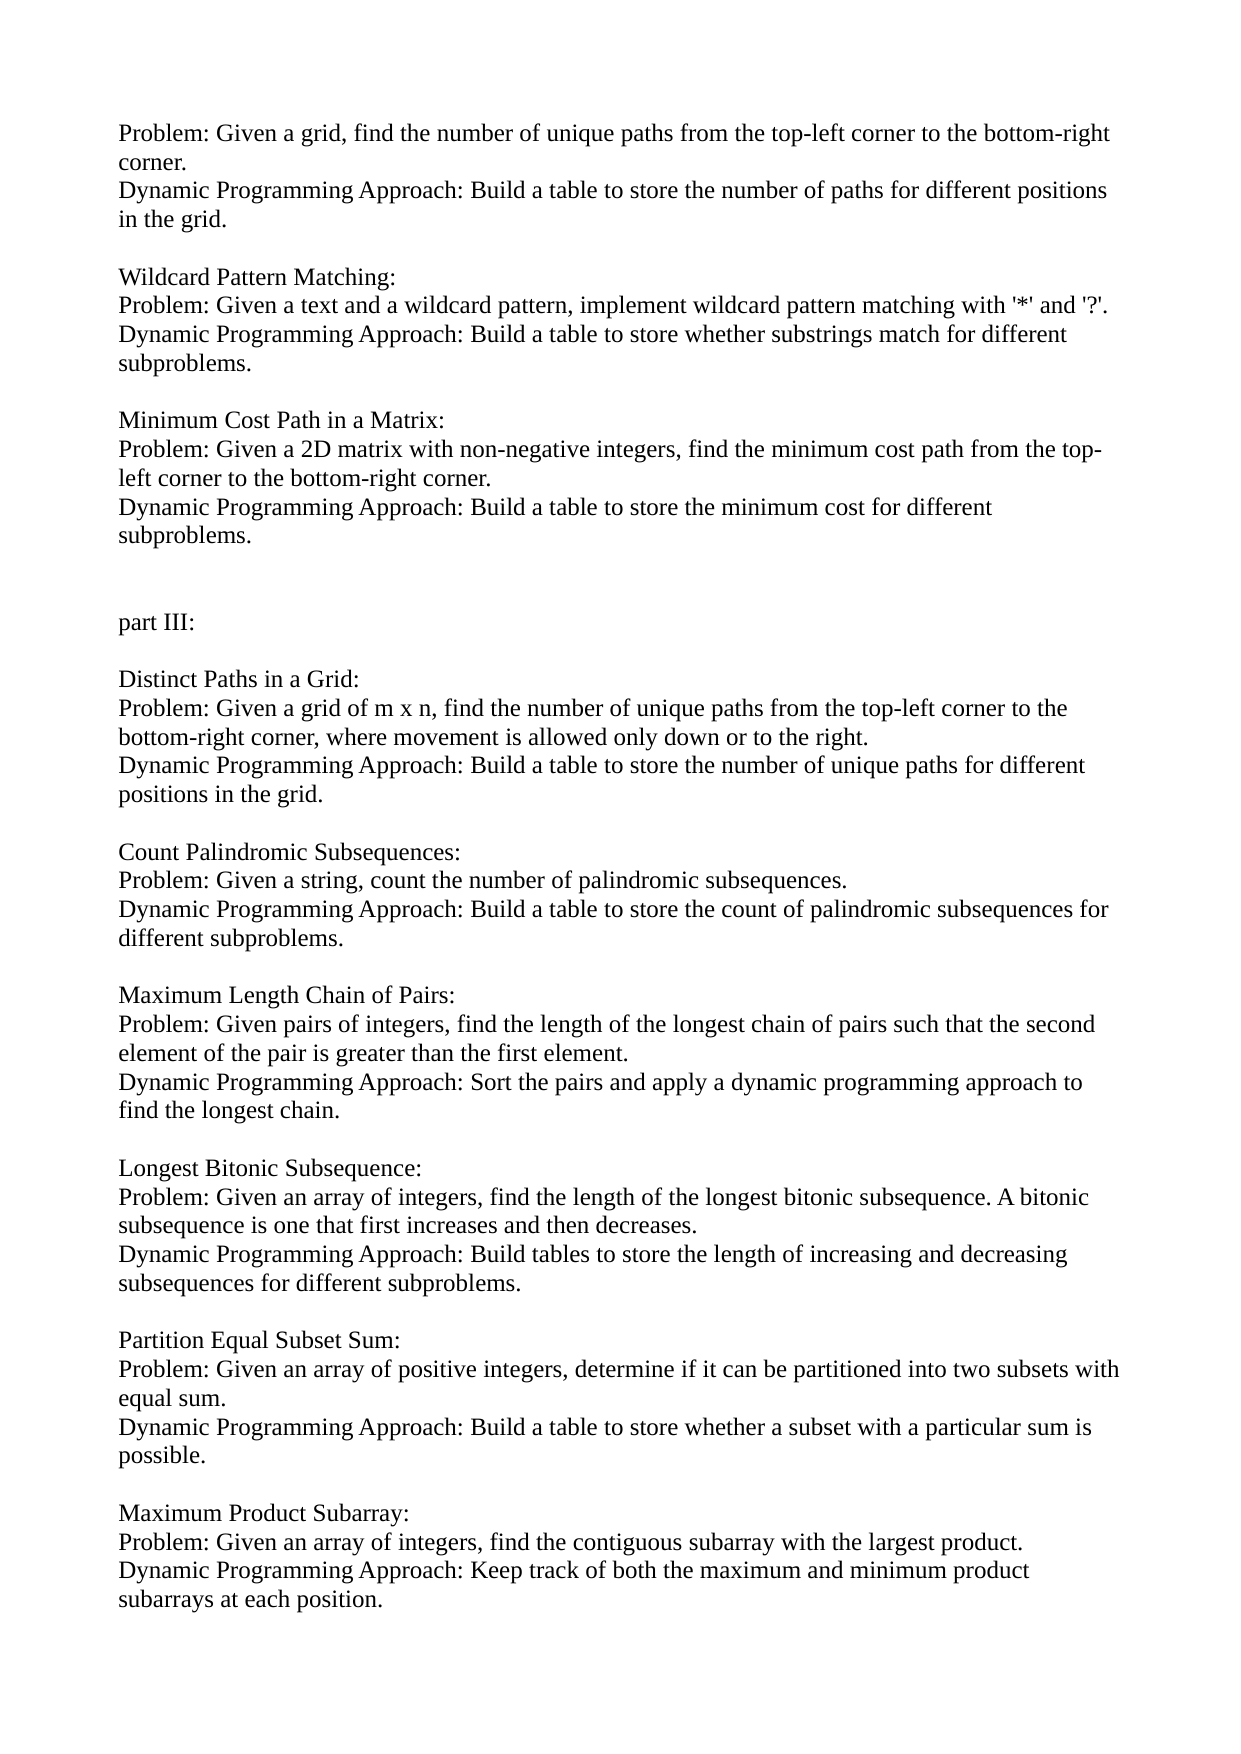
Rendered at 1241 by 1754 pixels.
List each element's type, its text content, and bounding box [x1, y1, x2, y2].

text Distinct Paths in a Grid: [118, 664, 1122, 693]
text Dynamic Programming Approach: Keep track of both the maximum and minimum product subarrays at each position. [118, 1556, 1122, 1613]
text Count Palindromic Subsequences: [118, 837, 1122, 866]
text Dynamic Programming Approach: Build a table to store whether a subset with a particular sum is possible. [118, 1412, 1122, 1469]
text Longest Bitonic Subsequence: [118, 1153, 1122, 1182]
text Maximum Product Subarray: [118, 1498, 1122, 1527]
text Problem: Given a string, count the number of palindromic subsequences. [118, 866, 1122, 894]
text Dynamic Programming Approach: Sort the pairs and apply a dynamic programming approach to find the longest chain. [118, 1067, 1122, 1124]
text Problem: Given an array of integers, find the length of the longest bitonic subsequence. A bitonic subsequence is one that first increases and then decreases. [118, 1182, 1122, 1239]
text Wildcard Pattern Matching: [118, 262, 1122, 291]
text Problem: Given a grid of m x n, find the number of unique paths from the top-left corner to the bottom-right corner, where movement is allowed only down or to the right. [118, 693, 1122, 751]
text Problem: Given an array of integers, find the contiguous subarray with the largest product. [118, 1527, 1122, 1556]
text Partition Equal Subset Sum: [118, 1326, 1122, 1354]
text Minimum Cost Path in a Matrix: [118, 406, 1122, 434]
text Dynamic Programming Approach: Build a table to store the count of palindromic subsequences for different subproblems. [118, 894, 1122, 952]
text Maximum Length Chain of Pairs: [118, 981, 1122, 1009]
text Problem: Given pairs of integers, find the length of the longest chain of pairs such that the second element of the pair is greater than the first element. [118, 1009, 1122, 1067]
text Problem: Given an array of positive integers, determine if it can be partitioned into two subsets with equal sum. [118, 1354, 1122, 1412]
text Dynamic Programming Approach: Build a table to store the number of paths for different positions in the grid. [118, 176, 1122, 233]
text Problem: Given a 2D matrix with non-negative integers, find the minimum cost path from the top-left corner to the bottom-right corner. [118, 434, 1122, 492]
text Dynamic Programming Approach: Build a table to store the minimum cost for different subproblems. [118, 492, 1122, 549]
text Problem: Given a text and a wildcard pattern, implement wildcard pattern matching with '*' and '?'. [118, 291, 1122, 319]
text part III: [118, 607, 1122, 636]
text Dynamic Programming Approach: Build a table to store the number of unique paths for different positions in the grid. [118, 751, 1122, 808]
text Problem: Given a grid, find the number of unique paths from the top-left corner to the bottom-right corner. [118, 118, 1122, 176]
text Dynamic Programming Approach: Build a table to store whether substrings match for different subproblems. [118, 319, 1122, 377]
text Dynamic Programming Approach: Build tables to store the length of increasing and decreasing subsequences for different subproblems. [118, 1239, 1122, 1297]
